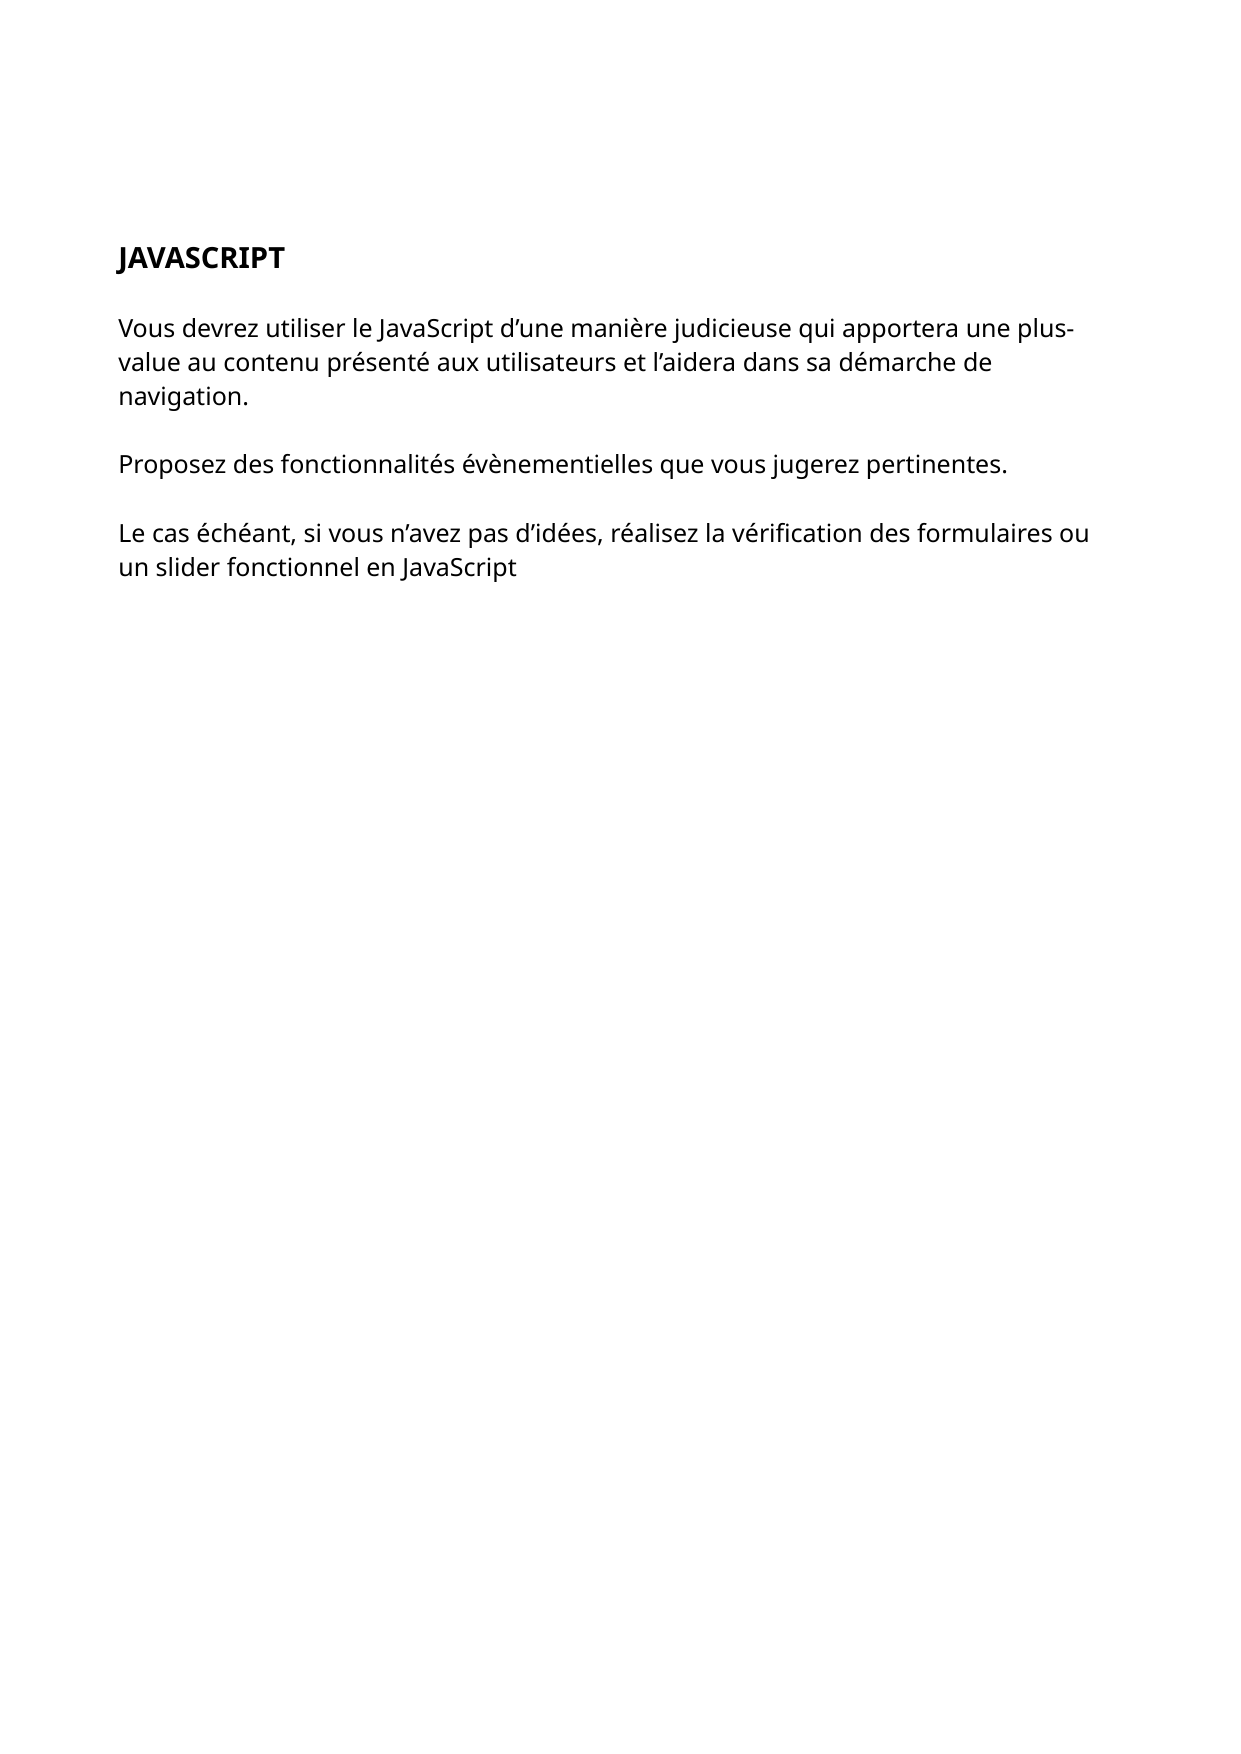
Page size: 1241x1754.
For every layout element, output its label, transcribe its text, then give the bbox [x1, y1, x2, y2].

text Vous devrez utiliser le JavaScript d’une manière judicieuse qui apportera une plus-value au contenu présenté aux utilisateurs et l’aidera dans sa démarche de navigation. [118, 311, 1122, 413]
text Proposez des fonctionnalités évènementielles que vous jugerez pertinentes. [118, 447, 1122, 481]
text Le cas échéant, si vous n’avez pas d’idées, réalisez la vérification des formulaires ou un slider fonctionnel en JavaScript [118, 515, 1122, 583]
text JAVASCRIPT [118, 237, 1122, 277]
